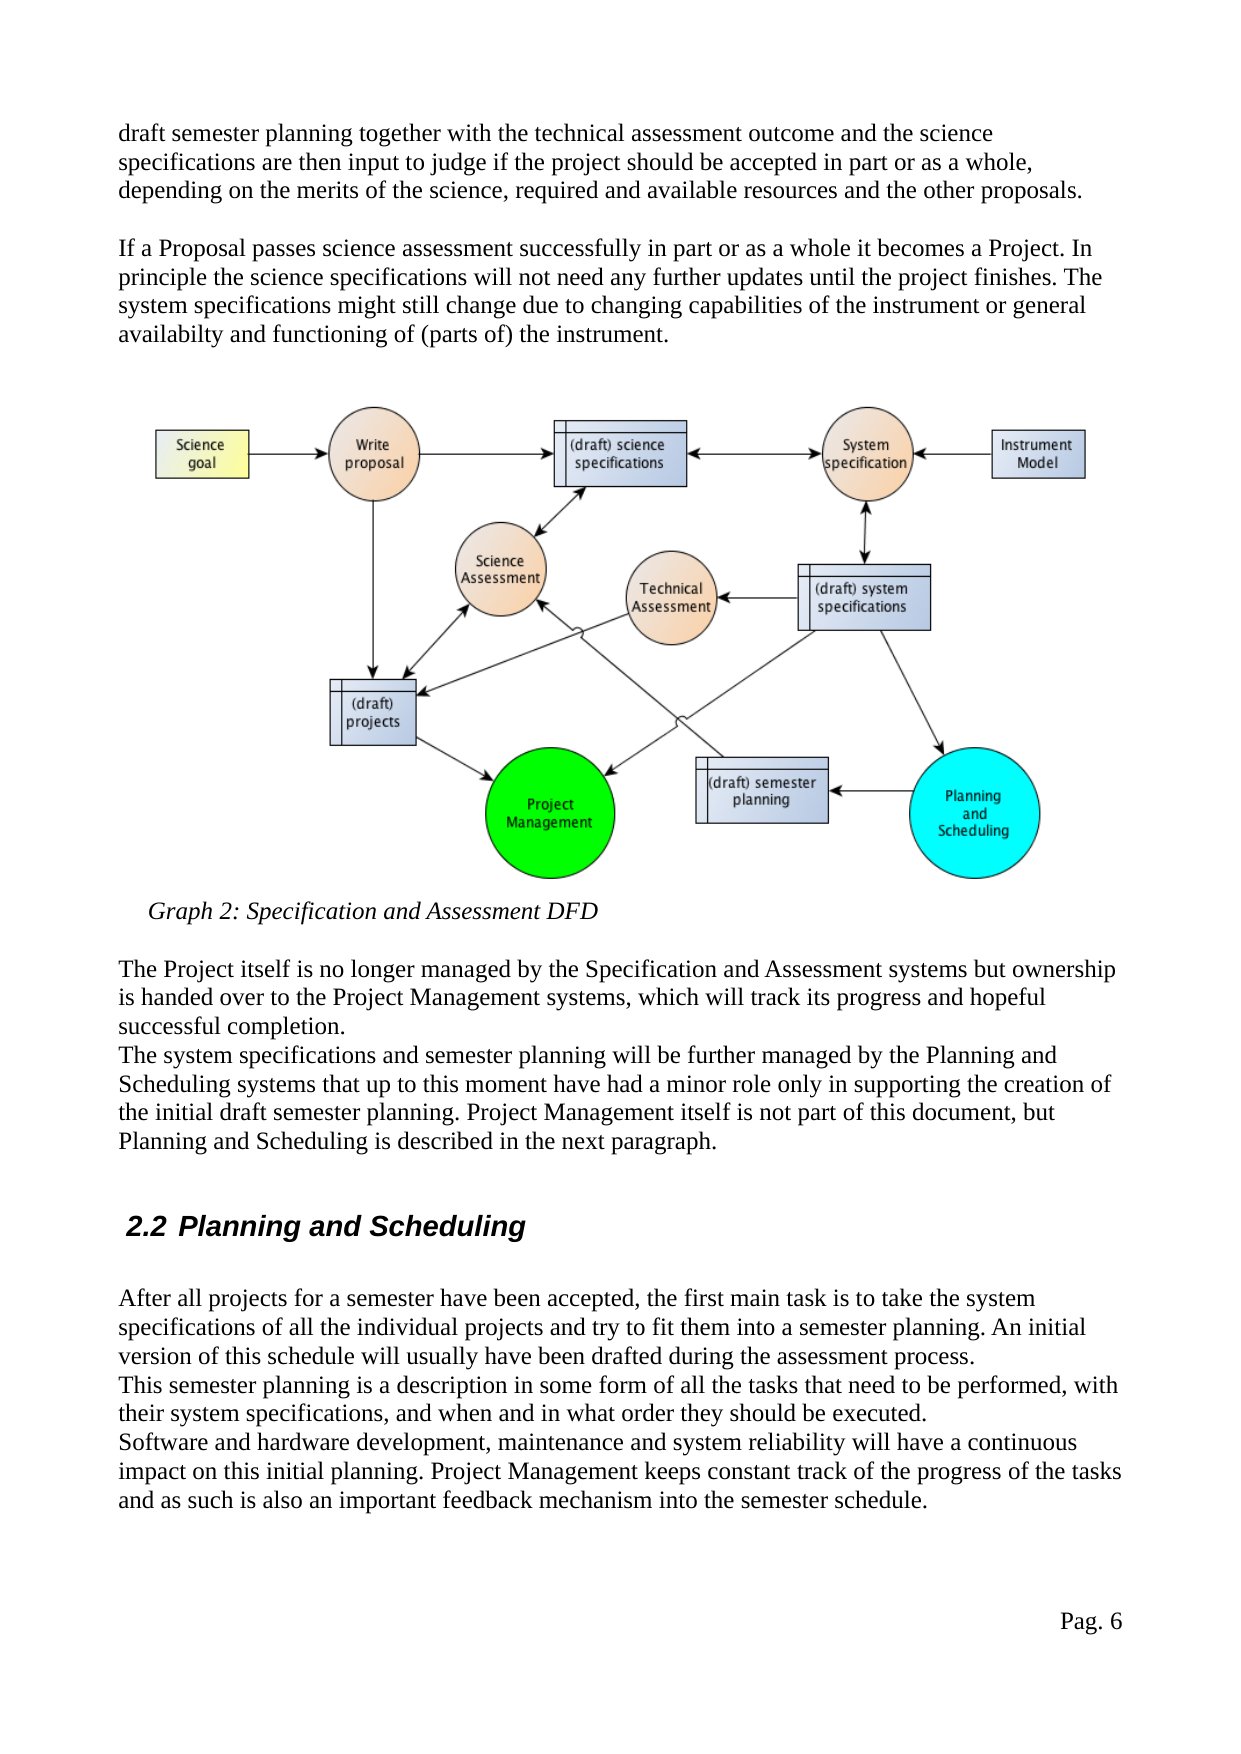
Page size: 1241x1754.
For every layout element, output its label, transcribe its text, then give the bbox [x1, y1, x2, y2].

text This semester planning is a description in some form of all the tasks that need to be performed, with their system specifications, and when and in what order they should be executed. [118, 1370, 1122, 1427]
text After all projects for a semester have been accepted, the first main task is to take the system specifications of all the individual projects and try to fit them into a semester planning. An initial version of this schedule will usually have been drafted during the assessment process. [118, 1283, 1122, 1370]
subtitle Planning and Scheduling [118, 1209, 1122, 1242]
text The system specifications and semester planning will be further managed by the Planning and Scheduling systems that up to this moment have had a minor role only in supporting the creation of the initial draft semester planning. Project Management itself is not part of this document, but Planning and Scheduling is described in the next paragraph. [118, 1040, 1122, 1155]
text Software and hardware development, maintenance and system reliability will have a continuous impact on this initial planning. Project Management keeps constant track of the progress of the tasks and as such is also an important feedback mechanism into the semester schedule. [118, 1427, 1122, 1513]
text Graph 2: Specification and Assessment DFD [148, 897, 1093, 925]
picture [138, 389, 1102, 897]
text If a Proposal passes science assessment successfully in part or as a whole it becomes a Project. In principle the science specifications will not need any further updates until the project finishes. The system specifications might still change due to changing capabilities of the instrument or general availabilty and functioning of (parts of) the instrument. [118, 233, 1122, 348]
text draft semester planning together with the technical assessment outcome and the science specifications are then input to judge if the project should be accepted in part or as a whole, depending on the merits of the science, required and available resources and the other proposals. [118, 118, 1122, 204]
text The Project itself is no longer managed by the Specification and Assessment systems but ownership is handed over to the Project Management systems, which will track its progress and hopeful successful completion. [118, 954, 1122, 1040]
